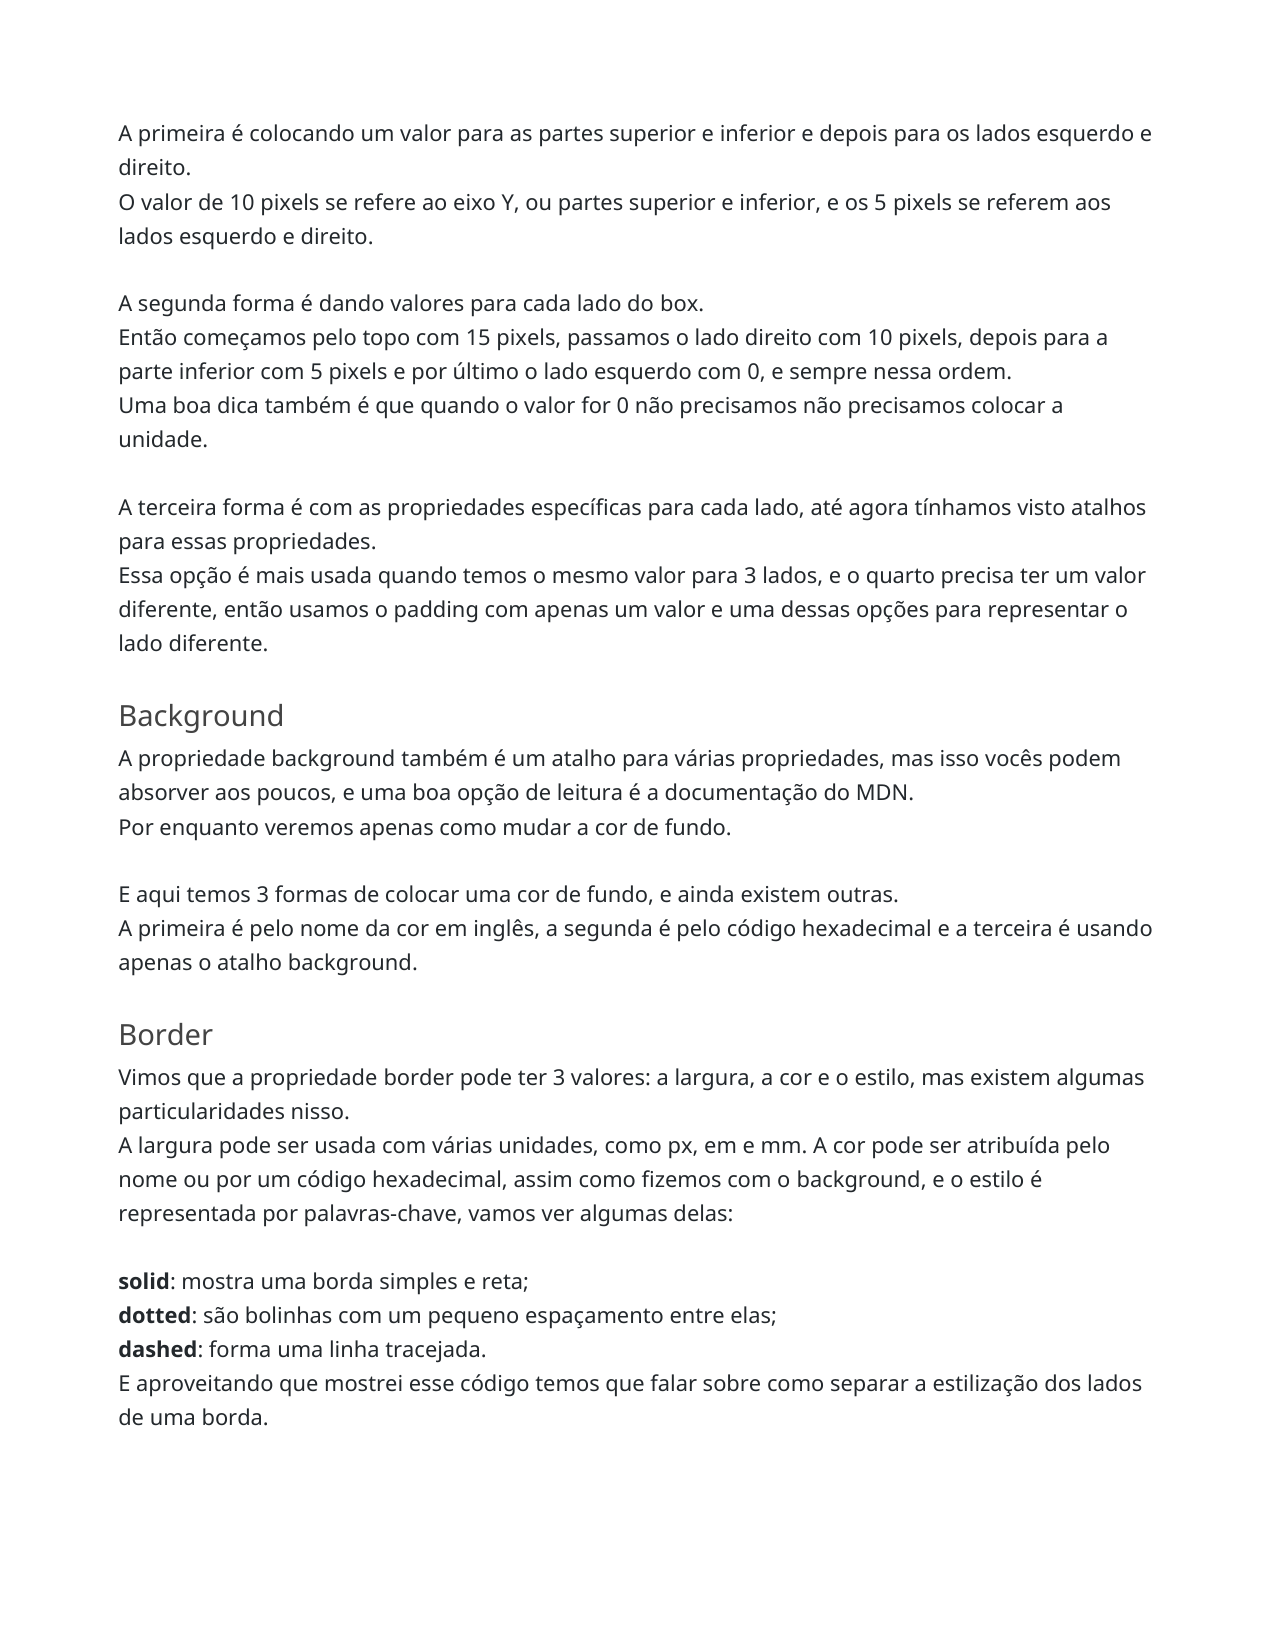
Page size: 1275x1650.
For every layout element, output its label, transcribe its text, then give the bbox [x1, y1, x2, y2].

text Por enquanto veremos apenas como mudar a cor de fundo. [118, 811, 1157, 841]
text solid: mostra uma borda simples e reta; [118, 1266, 1157, 1295]
text A largura pode ser usada com várias unidades, como px, em e mm. A cor pode ser atribuída pelo nome ou por um código hexadecimal, assim como fizemos com o background, e o estilo é representada por palavras-chave, vamos ver algumas delas: [118, 1130, 1157, 1228]
text dashed: forma uma linha tracejada. [118, 1334, 1157, 1364]
text E aqui temos 3 formas de colocar uma cor de fundo, e ainda existem outras. [118, 879, 1157, 908]
subtitle Background [118, 696, 1157, 735]
text A terceira forma é com as propriedades específicas para cada lado, até agora tínhamos visto atalhos para essas propriedades. [118, 492, 1157, 556]
text Essa opção é mais usada quando temos o mesmo valor para 3 lados, e o quarto precisa ter um valor diferente, então usamos o padding com apenas um valor e uma dessas opções para representar o lado diferente. [118, 560, 1157, 658]
text A propriedade background também é um atalho para várias propriedades, mas isso vocês podem absorver aos poucos, e uma boa opção de leitura é a documentação do MDN. [118, 743, 1157, 807]
text Uma boa dica também é que quando o valor for 0 não precisamos não precisamos colocar a unidade. [118, 390, 1157, 454]
text A primeira é colocando um valor para as partes superior e inferior e depois para os lados esquerdo e direito. [118, 118, 1157, 182]
text E aproveitando que mostrei esse código temos que falar sobre como separar a estilização dos lados de uma borda. [118, 1368, 1157, 1432]
text dotted: são bolinhas com um pequeno espaçamento entre elas; [118, 1300, 1157, 1329]
text Vimos que a propriedade border pode ter 3 valores: a largura, a cor e o estilo, mas existem algumas particularidades nisso. [118, 1062, 1157, 1126]
text O valor de 10 pixels se refere ao eixo Y, ou partes superior e inferior, e os 5 pixels se referem aos lados esquerdo e direito. [118, 186, 1157, 250]
text A segunda forma é dando valores para cada lado do box. [118, 288, 1157, 318]
subtitle Border [118, 1014, 1157, 1054]
text Então começamos pelo topo com 15 pixels, passamos o lado direito com 10 pixels, depois para a parte inferior com 5 pixels e por último o lado esquerdo com 0, e sempre nessa ordem. [118, 322, 1157, 386]
text A primeira é pelo nome da cor em inglês, a segunda é pelo código hexadecimal e a terceira é usando apenas o atalho background. [118, 913, 1157, 977]
